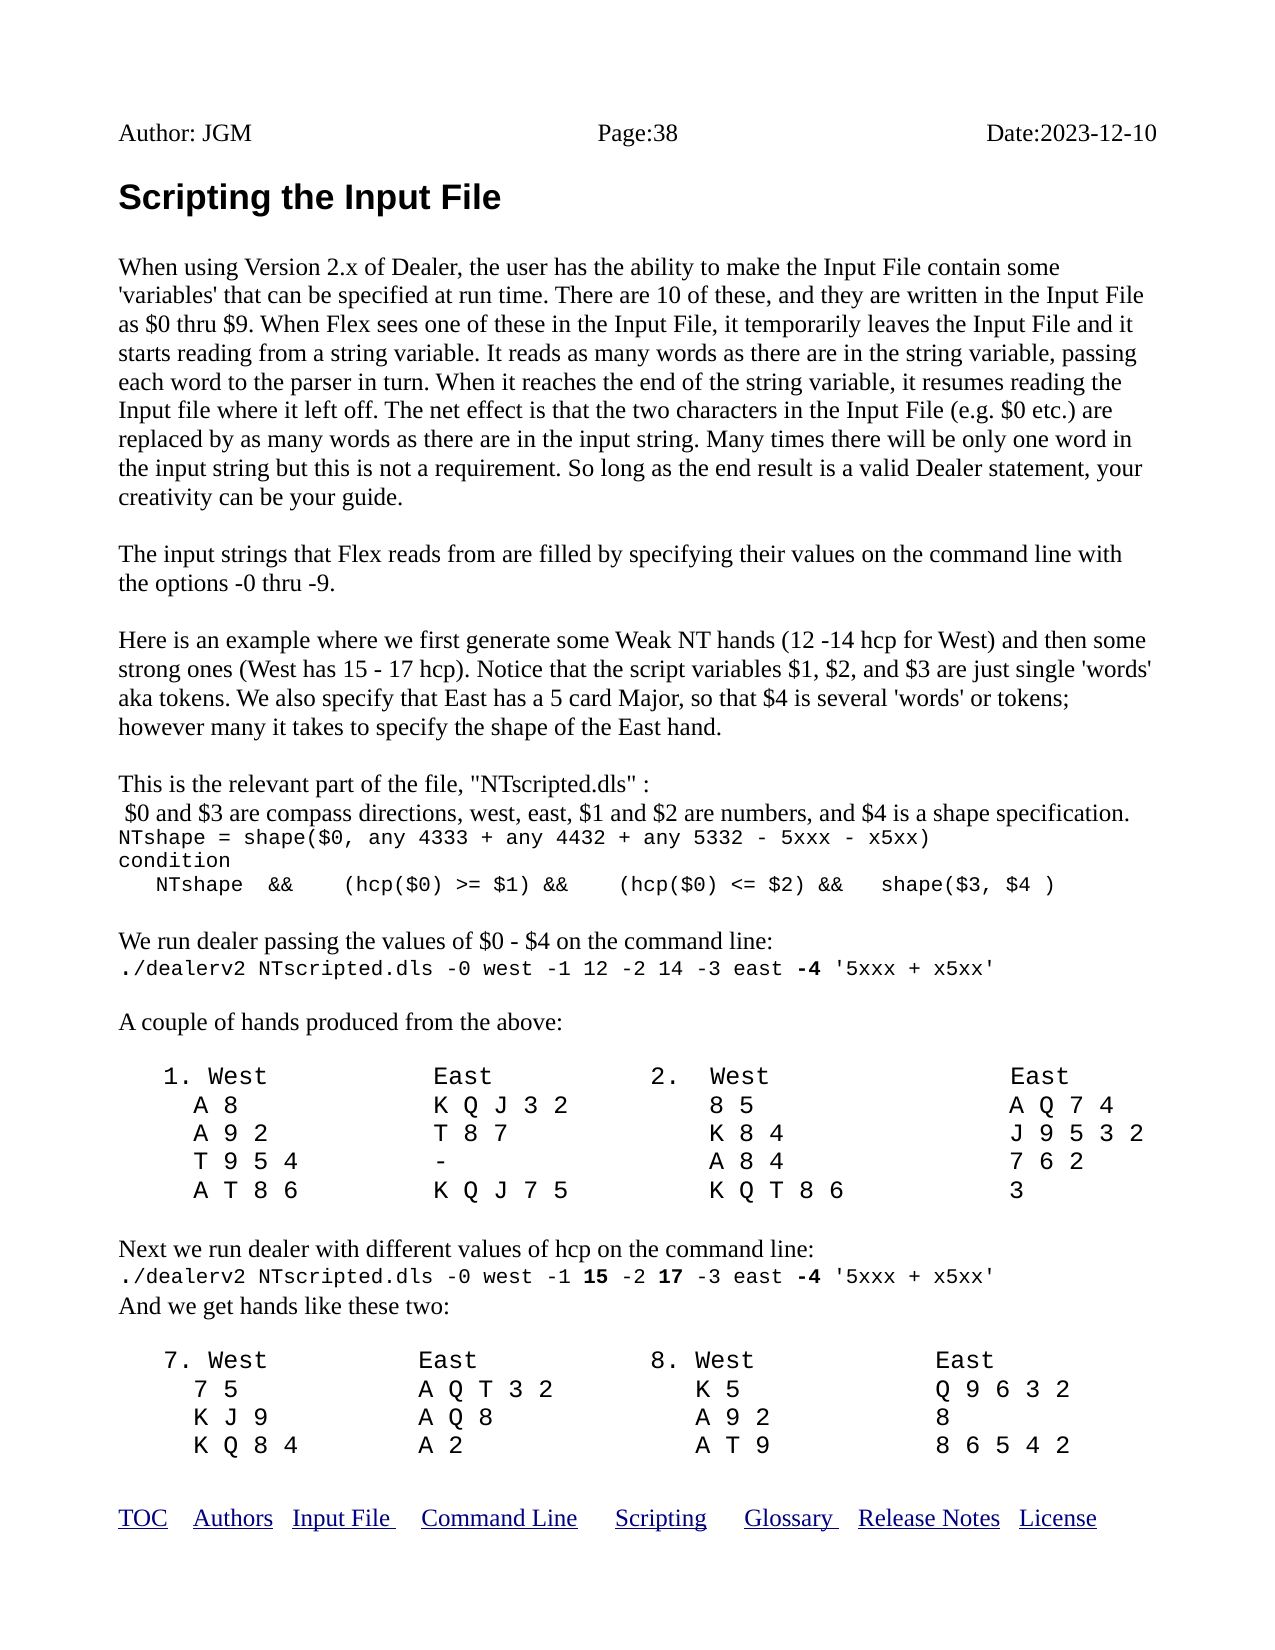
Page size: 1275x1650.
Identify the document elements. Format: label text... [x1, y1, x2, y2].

text K Q 8 4 A 2 A T 9 8 6 5 4 2 [118, 1433, 1157, 1461]
text ./dealerv2 NTscripted.dls -0 west -1 12 -2 14 -3 east -4 '5xxx + x5xx' [118, 955, 1157, 983]
text A T 8 6 K Q J 7 5 K Q T 8 6 3 [118, 1177, 1157, 1206]
text Here is an example where we first generate some Weak NT hands (12 -14 hcp for West) and then some strong ones (West has 15 - 17 hcp). Notice that the script variables $1, $2, and $3 are just single 'words' aka tokens. We also specify that East has a 5 card Major, so that $4 is several 'words' or tokens; however many it takes to specify the shape of the East hand. [118, 626, 1157, 741]
text The input strings that Flex reads from are filled by specifying their values on the command line with the options -0 thru -9. [118, 539, 1157, 597]
text This is the relevant part of the file, "NTscripted.dls" : [118, 769, 1157, 798]
text T 9 5 4 - A 8 4 7 6 2 [118, 1149, 1157, 1177]
text condition [118, 851, 1157, 874]
text NTshape && (hcp($0) >= $1) && (hcp($0) <= $2) && shape($3, $4 ) [118, 874, 1157, 898]
text When using Version 2.x of Dealer, the user has the ability to make the Input File contain some 'variables' that can be specified at run time. There are 10 of these, and they are written in the Input File as $0 thru $9. When Flex sees one of these in the Input File, it temporarily leaves the Input File and it starts reading from a string variable. It reads as many words as there are in the string variable, passing each word to the parser in turn. When it reaches the end of the string variable, it resumes reading the Input file where it left off. The net effect is that the two characters in the Input File (e.g. $0 etc.) are replaced by as many words as there are in the input string. Many times there will be only one word in the input string but this is not a requirement. So long as the end result is a valid Dealer statement, your creativity can be your guide. [118, 252, 1157, 511]
text NTshape = shape($0, any 4333 + any 4432 + any 5332 - 5xxx - x5xx) [118, 827, 1157, 851]
text ./dealerv2 NTscripted.dls -0 west -1 15 -2 17 -3 east -4 '5xxx + x5xx' [118, 1263, 1157, 1291]
subtitle Scripting the Input File [118, 176, 1157, 217]
text 7 5 A Q T 3 2 K 5 Q 9 6 3 2 [118, 1376, 1157, 1405]
text Next we run dealer with different values of hcp on the command line: [118, 1234, 1157, 1263]
text $0 and $3 are compass directions, west, east, $1 and $2 are numbers, and $4 is a shape specification. [118, 798, 1157, 827]
text A couple of hands produced from the above: [118, 1007, 1157, 1036]
text K J 9 A Q 8 A 9 2 8 [118, 1405, 1157, 1433]
text 7. West East 8. West East [118, 1348, 1157, 1376]
text A 8 K Q J 3 2 8 5 A Q 7 4 [118, 1092, 1157, 1121]
text A 9 2 T 8 7 K 8 4 J 9 5 3 2 [118, 1121, 1157, 1149]
text And we get hands like these two: [118, 1291, 1157, 1320]
text We run dealer passing the values of $0 - $4 on the command line: [118, 926, 1157, 955]
text 1. West East 2. West East [118, 1064, 1157, 1092]
